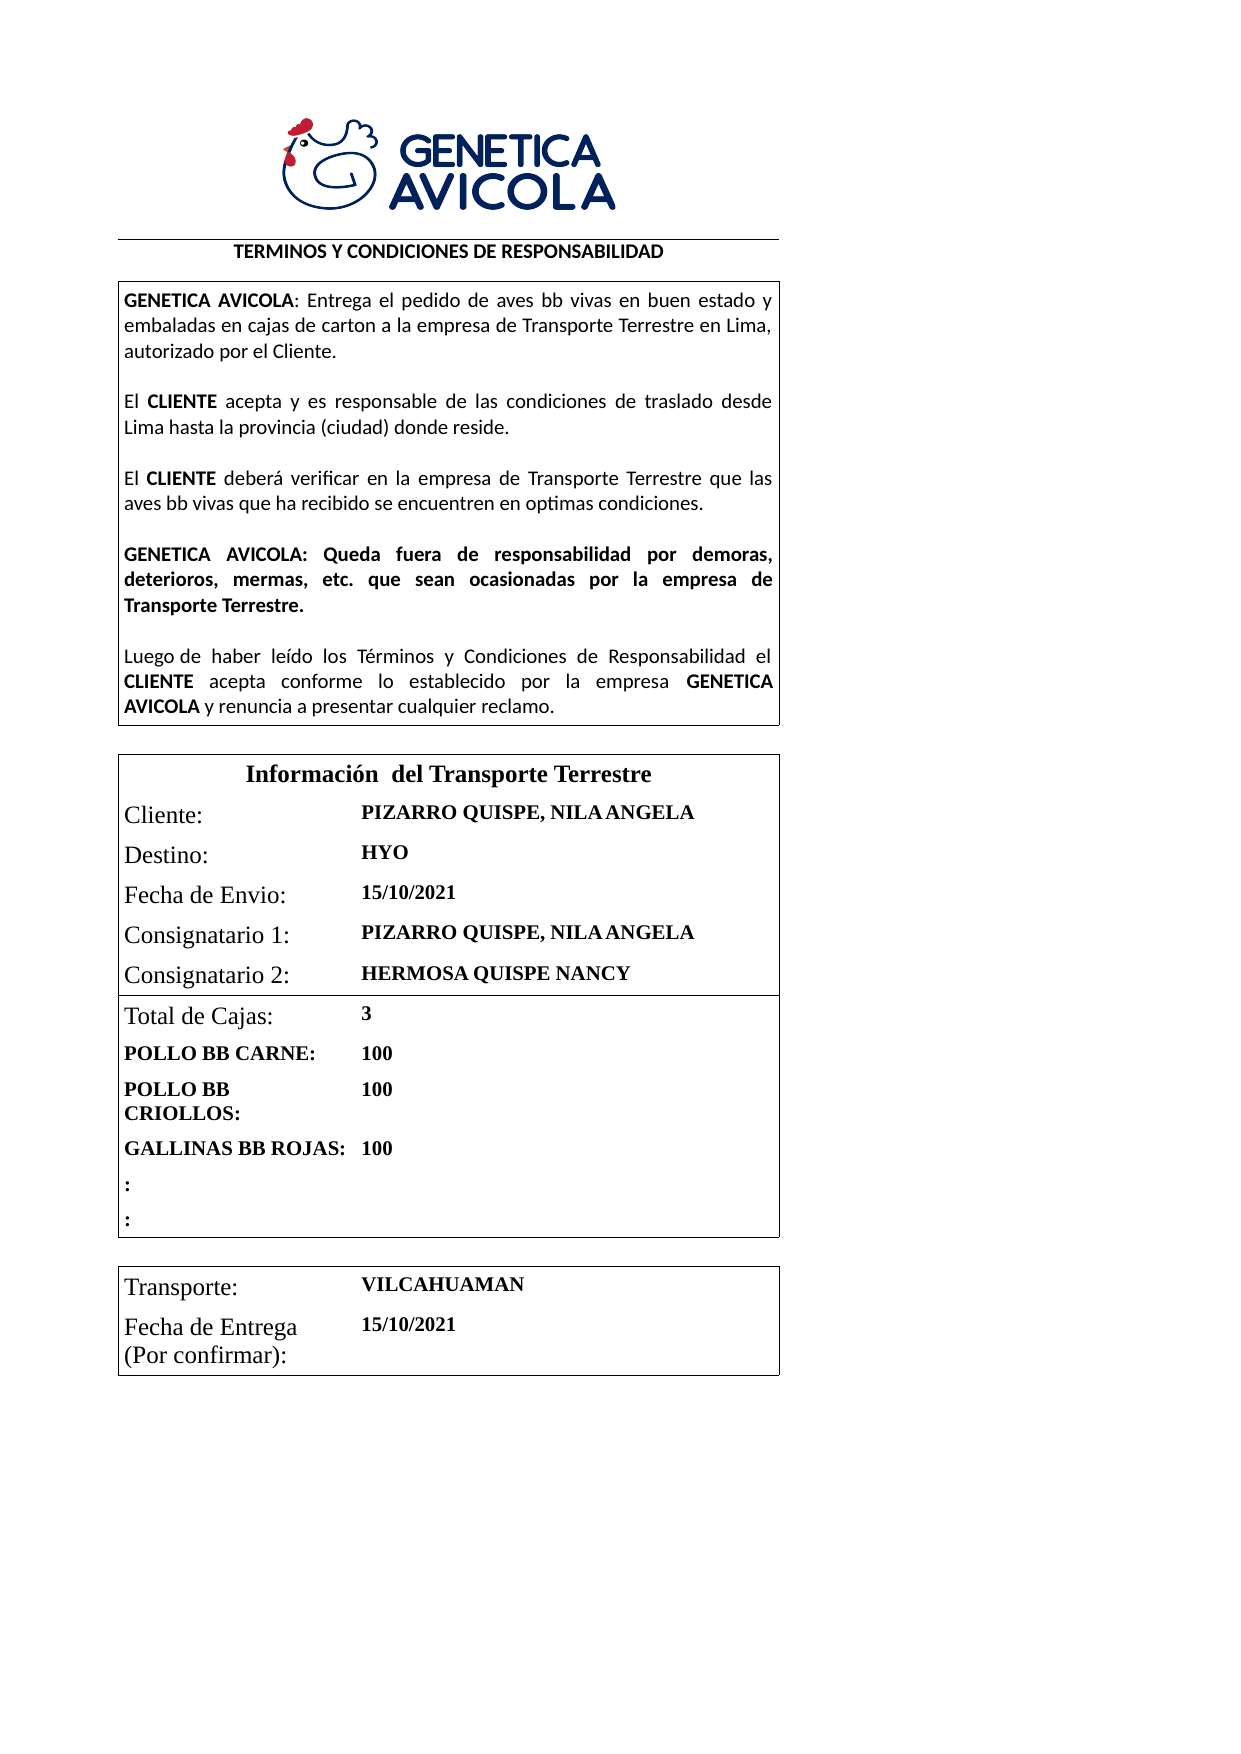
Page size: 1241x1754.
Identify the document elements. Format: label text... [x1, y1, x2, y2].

picture [282, 118, 616, 210]
table_cell Destino: [119, 834, 356, 874]
table_cell Fecha de Entrega (Por confirmar): [119, 1306, 356, 1375]
table_cell Cliente: [119, 794, 356, 834]
table_cell : [119, 1166, 356, 1201]
table_cell 100 [356, 1035, 779, 1071]
table_cell PIZARRO QUISPE, NILA ANGELA [356, 915, 779, 955]
table_cell HERMOSA QUISPE NANCY [356, 955, 779, 995]
table_cell Fecha de Envio: [119, 874, 356, 914]
table_cell 15/10/2021 [356, 874, 779, 914]
table_cell GENETICA AVICOLA: Entrega el pedido de aves bb vivas en buen estado y embaladas en cajas de carton a la empresa de Transporte Terrestre en Lima, autorizado por el Cliente. El CLIENTE acepta y es responsable de las condiciones de traslado desde Lima hasta la provincia (ciudad) donde reside. El CLIENTE deberá verificar en la empresa de Transporte Terrestre que las aves bb vivas que ha recibido se encuentren en optimas condiciones. GENETICA AVICOLA: Queda fuera de responsabilidad por demoras, deterioros, mermas, etc. que sean ocasionadas por la empresa de Transporte Terrestre. Luego de haber leído los Términos y Condiciones de Responsabilidad el CLIENTE acepta conforme lo establecido por la empresa GENETICA AVICOLA y renuncia a presentar cualquier reclamo. [119, 282, 779, 725]
table_cell [356, 1238, 779, 1266]
table_cell POLLO BB CRIOLLOS: [119, 1071, 356, 1130]
table_cell 100 [356, 1071, 779, 1130]
table_cell 15/10/2021 [356, 1306, 779, 1375]
table_cell Consignatario 2: [119, 955, 356, 995]
table_cell Transporte: [119, 1267, 356, 1306]
table_header Información del Transporte Terrestre [119, 755, 779, 794]
table_cell HYO [356, 834, 779, 874]
table_cell [356, 1201, 779, 1237]
table_cell 100 [356, 1130, 779, 1166]
table_cell Total de Cajas: [119, 996, 356, 1035]
table_cell 3 [356, 996, 779, 1035]
table_header TERMINOS Y CONDICIONES DE RESPONSABILIDAD [118, 240, 779, 281]
table_cell GALLINAS BB ROJAS: [119, 1130, 356, 1166]
table_cell Consignatario 1: [119, 915, 356, 955]
table_cell POLLO BB CARNE: [119, 1035, 356, 1071]
table_cell VILCAHUAMAN [356, 1267, 779, 1306]
table_cell PIZARRO QUISPE, NILA ANGELA [356, 794, 779, 834]
table_cell [356, 1166, 779, 1201]
table_cell : [119, 1201, 356, 1237]
table_cell [118, 1238, 356, 1266]
